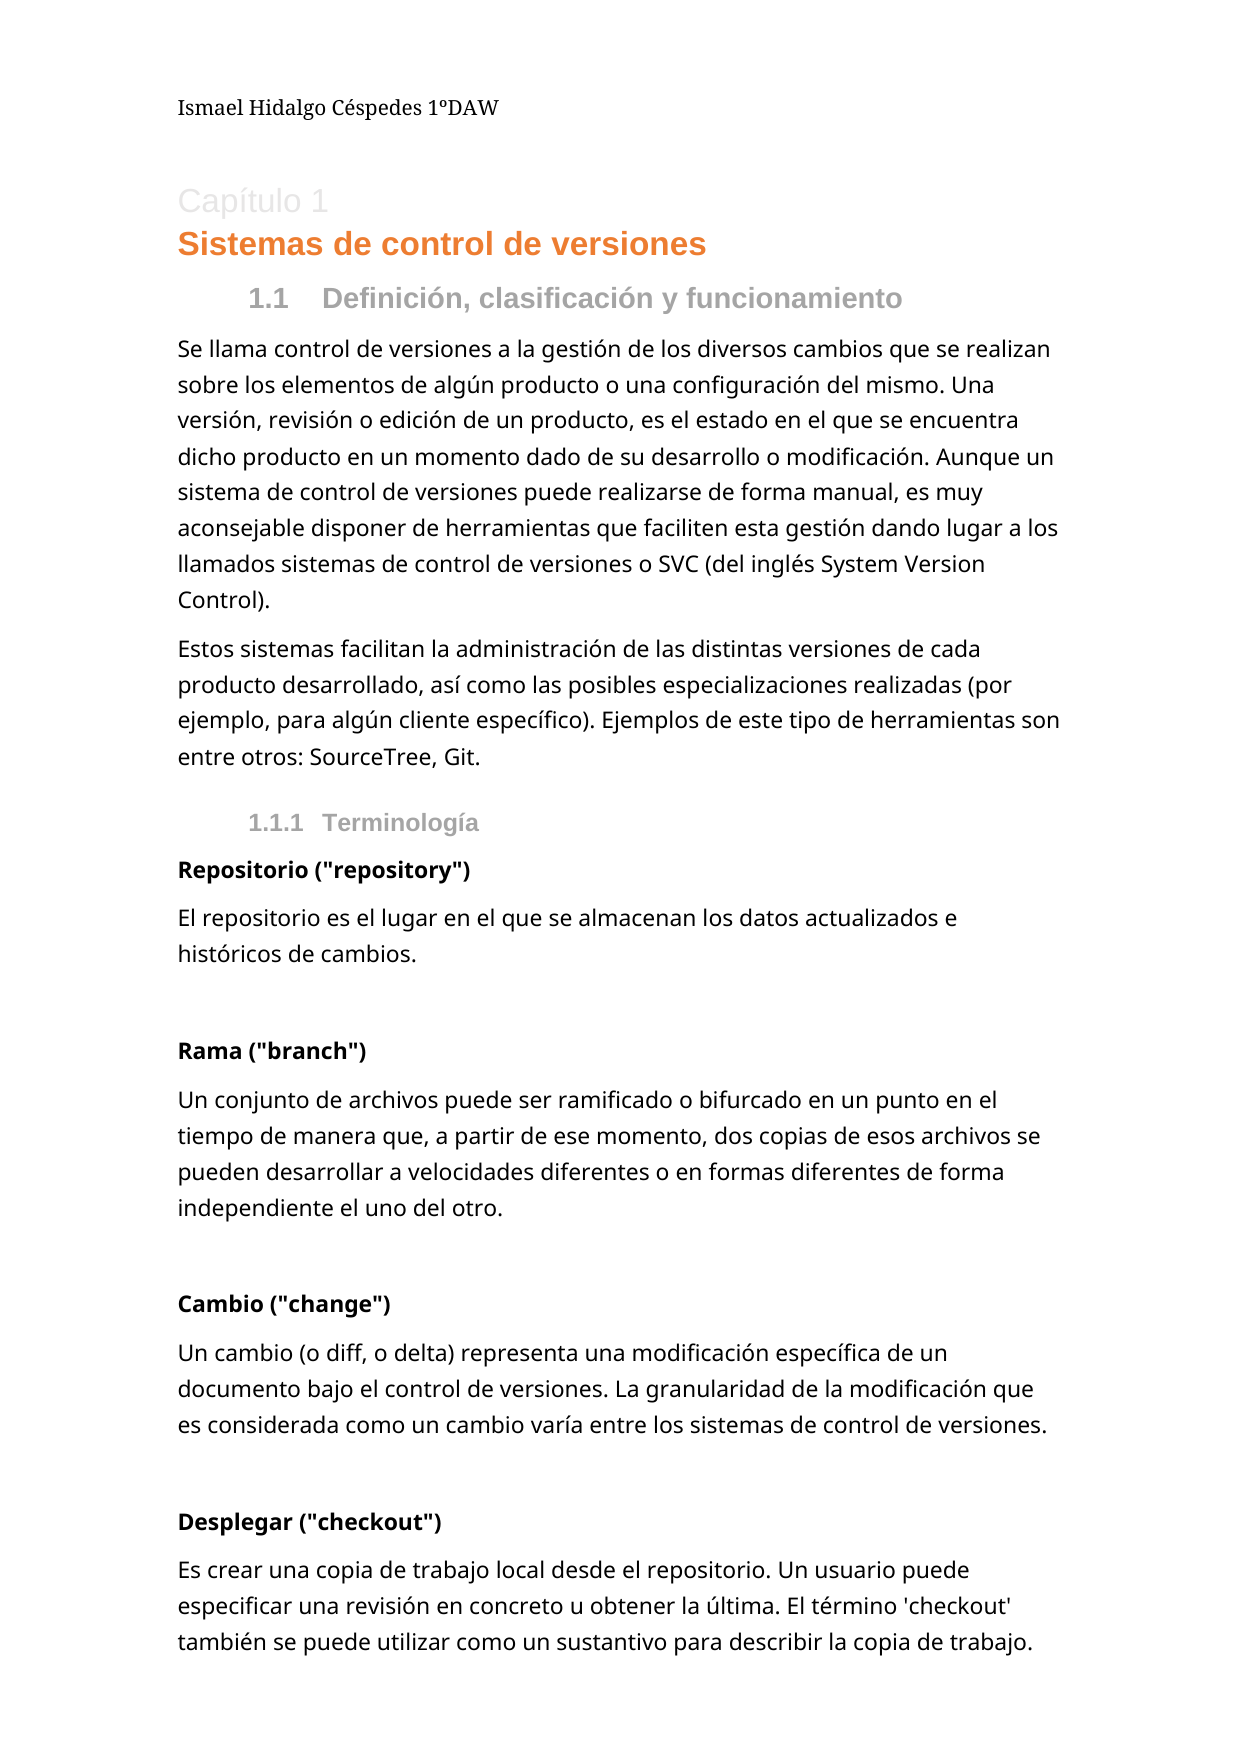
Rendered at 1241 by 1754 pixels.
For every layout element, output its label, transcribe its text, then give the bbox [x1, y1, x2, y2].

text 1.1 Definición, clasificación y funcionamiento [248, 282, 1063, 315]
list Se llama control de versiones a la gestión de los diversos cambios que se realizan sobre los elementos de algún producto o una configuración del mismo. Una versión, revisión o edición de un producto, es el estado en el que se encuentra dicho producto en un momento dado de su desarrollo o modificación. Aunque un sistema de control de versiones puede realizarse de forma manual, es muy aconsejable disponer de herramientas que faciliten esta gestión dando lugar a los llamados sistemas de control de versiones o SVC (del inglés System Version Control). [177, 333, 1063, 615]
list Un conjunto de archivos puede ser ramificado o bifurcado en un punto en el tiempo de manera que, a partir de ese momento, dos copias de esos archivos se pueden desarrollar a velocidades diferentes o en formas diferentes de forma independiente el uno del otro. [177, 1084, 1063, 1223]
subtitle Capítulo 1 [177, 181, 1063, 219]
list El repositorio es el lugar en el que se almacenan los datos actualizados e históricos de cambios. [177, 902, 1063, 969]
subtitle Sistemas de control de versiones [177, 223, 1063, 262]
list Desplegar ("checkout") [177, 1506, 1063, 1537]
list Estos sistemas facilitan la administración de las distintas versiones de cada producto desarrollado, así como las posibles especializaciones realizadas (por ejemplo, para algún cliente específico). Ejemplos de este tipo de herramientas son entre otros: SourceTree, Git. [177, 633, 1063, 772]
list Cambio ("change") [177, 1288, 1063, 1319]
text 1.1.1 Terminología [248, 808, 1063, 837]
list Un cambio (o diff, o delta) representa una modificación específica de un documento bajo el control de versiones. La granularidad de la modificación que es considerada como un cambio varía entre los sistemas de control de versiones. [177, 1337, 1063, 1440]
list Rama ("branch") [177, 1035, 1063, 1066]
list Es crear una copia de trabajo local desde el repositorio. Un usuario puede especificar una revisión en concreto u obtener la última. El término 'checkout' también se puede utilizar como un sustantivo para describir la copia de trabajo. [177, 1554, 1063, 1657]
list Repositorio ("repository") [177, 854, 1063, 885]
